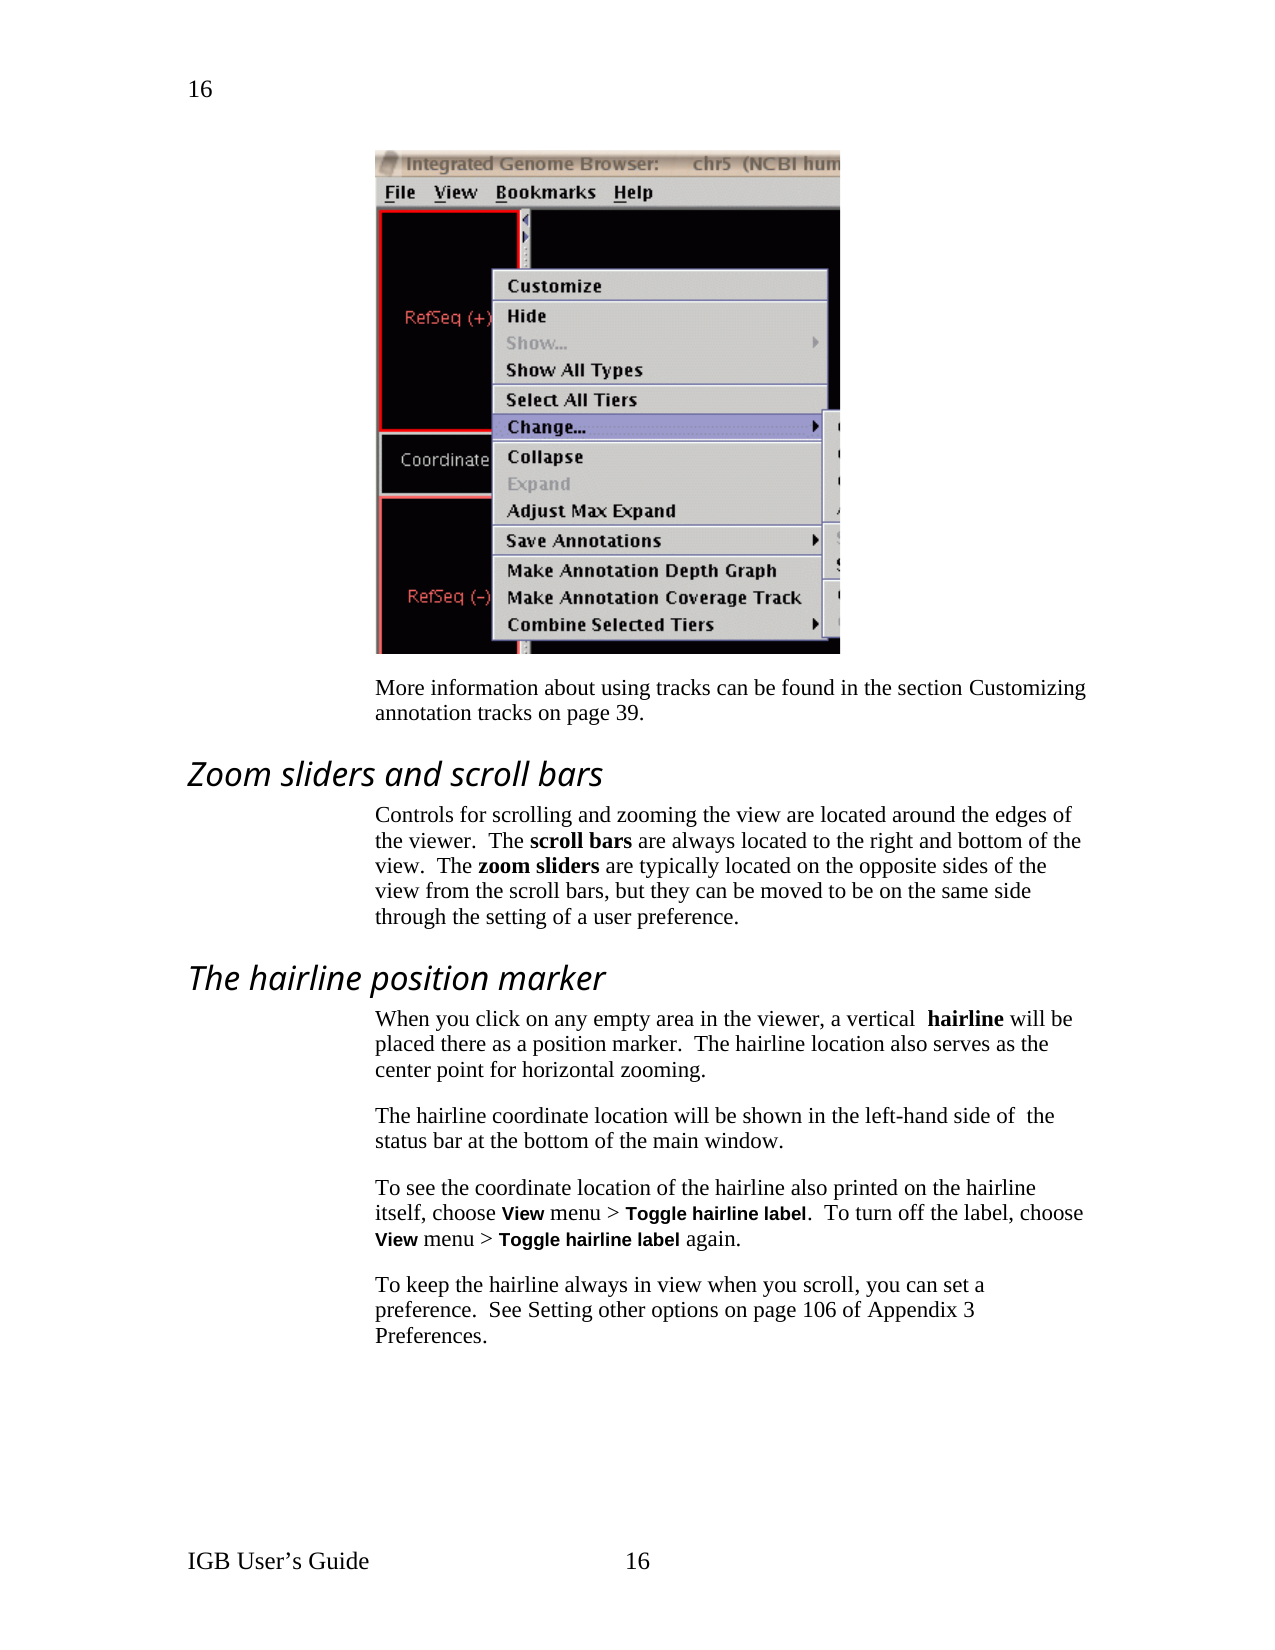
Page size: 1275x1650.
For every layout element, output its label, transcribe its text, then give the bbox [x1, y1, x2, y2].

text The hairline coordinate location will be shown in the left-hand side of the status bar at the bottom of the main window. [375, 1103, 1087, 1154]
subtitle The hairline position marker [187, 954, 1087, 1000]
subtitle Zoom sliders and scroll bars [187, 751, 1087, 796]
text To see the coordinate location of the hairline also printed on the hairline itself, choose View menu > Toggle hairline label. To turn off the label, choose View menu > Toggle hairline label again. [375, 1175, 1087, 1251]
text When you click on any empty area in the viewer, a vertical hairline will be placed there as a position marker. The hairline location also serves as the center point for horizontal zooming. [375, 1006, 1087, 1082]
text To keep the hairline always in view when you scroll, you can set a preference. See Setting other options on page 102 of Appendix 3 Preferences. [375, 1272, 1087, 1348]
picture [375, 150, 840, 654]
text More information about using tracks can be found in the section Customizing annotation tracks on page 37. [375, 675, 1087, 726]
text Controls for scrolling and zooming the view are located around the edges of the viewer. The scroll bars are always located to the right and bottom of the view. The zoom sliders are typically located on the opposite sides of the view from the scroll bars, but they can be moved to be on the same side through the setting of a user preference. [375, 802, 1087, 929]
